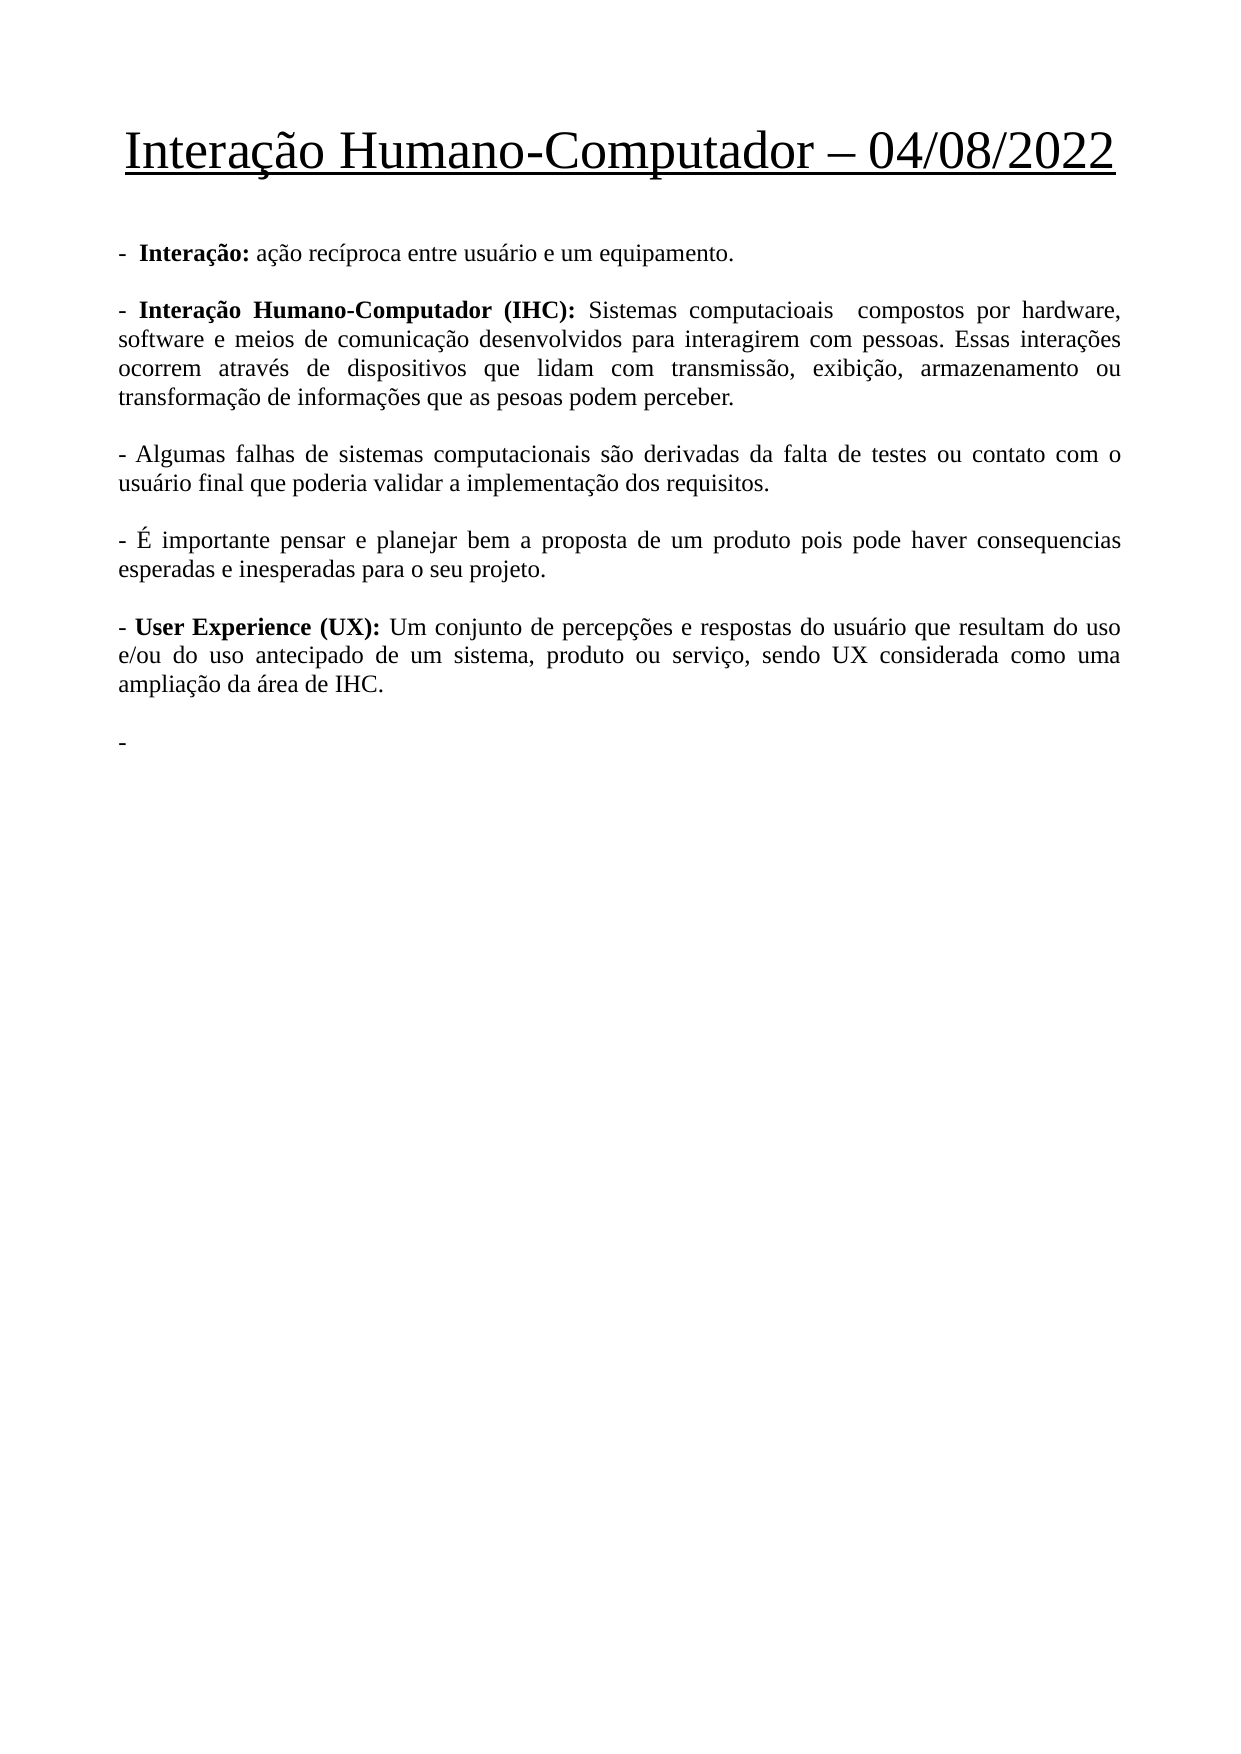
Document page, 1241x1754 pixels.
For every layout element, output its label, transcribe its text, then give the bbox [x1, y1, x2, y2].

text - Algumas falhas de sistemas computacionais são derivadas da falta de testes ou contato com o usuário final que poderia validar a implementação dos requisitos. [118, 439, 1122, 497]
text Interação Humano-Computador – 04/08/2022 [118, 118, 1122, 180]
text - Interação: ação recíproca entre usuário e um equipamento. [118, 238, 1122, 267]
text - Interação Humano-Computador (IHC): Sistemas computacioais compostos por hardware, software e meios de comunicação desenvolvidos para interagirem com pessoas. Essas interações ocorrem através de dispositivos que lidam com transmissão, exibição, armazenamento ou transformação de informações que as pesoas podem perceber. [118, 295, 1122, 410]
text - [118, 727, 1122, 755]
text - User Experience (UX): Um conjunto de percepções e respostas do usuário que resultam do uso e/ou do uso antecipado de um sistema, produto ou serviço, sendo UX considerada como uma ampliação da área de IHC. [118, 612, 1122, 698]
text - É importante pensar e planejar bem a proposta de um produto pois pode haver consequencias esperadas e inesperadas para o seu projeto. [118, 525, 1122, 583]
